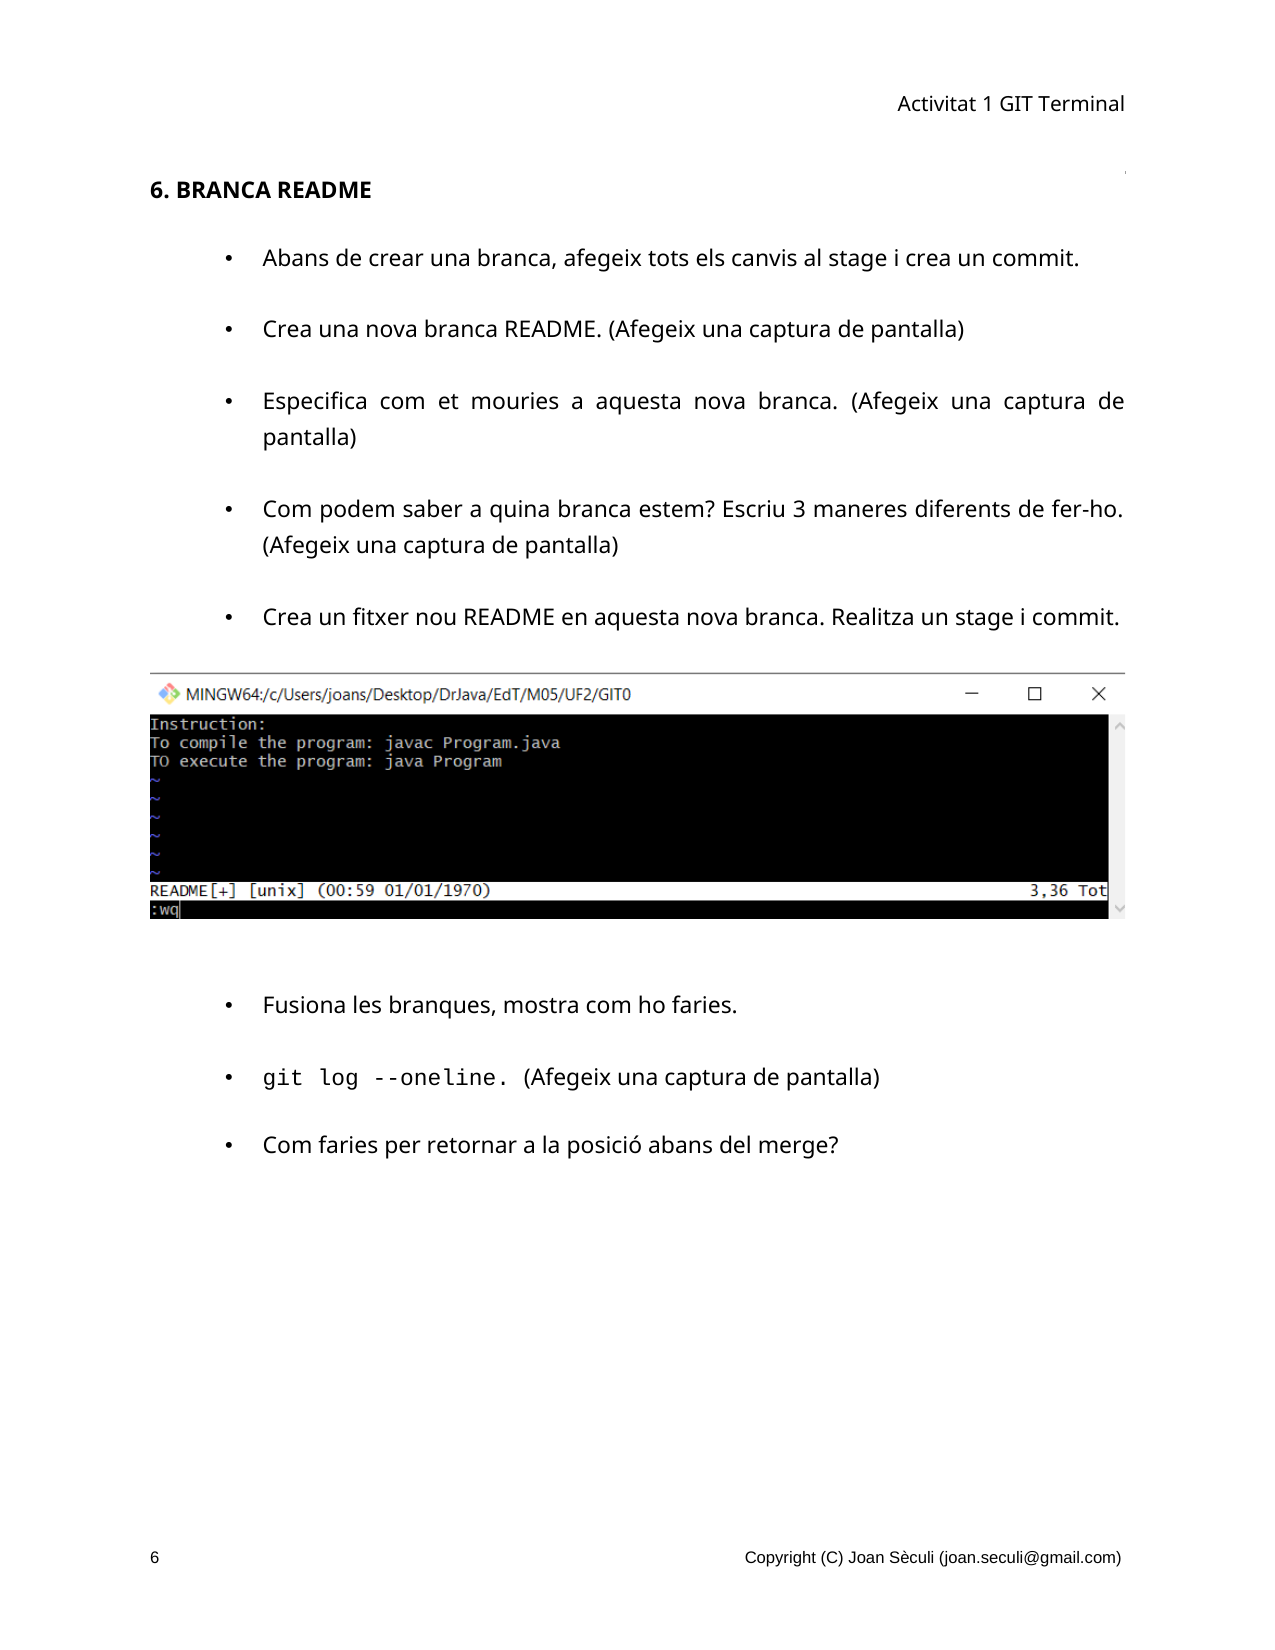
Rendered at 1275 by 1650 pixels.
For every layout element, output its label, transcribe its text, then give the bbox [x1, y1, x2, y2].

list Com podem saber a quina branca estem? Escriu 3 maneres diferents de fer-ho. (Afegeix una captura de pantalla) [225, 493, 1125, 560]
list git log --oneline. (Afegeix una captura de pantalla) [225, 1061, 1125, 1092]
list Crea una nova branca README. (Afegeix una captura de pantalla) [225, 313, 1125, 345]
list Crea un fitxer nou README en aquesta nova branca. Realitza un stage i commit. [225, 601, 1125, 632]
list Especifica com et mouries a aquesta nova branca. (Afegeix una captura de pantalla) [225, 385, 1125, 452]
text 6. BRANCA README [150, 174, 1125, 205]
list Abans de crear una branca, afegeix tots els canvis al stage i crea un commit. [225, 242, 1125, 273]
list Fusiona les branques, mostra com ho faries. [225, 989, 1125, 1020]
list Com faries per retornar a la posició abans del merge? [225, 1129, 1125, 1160]
